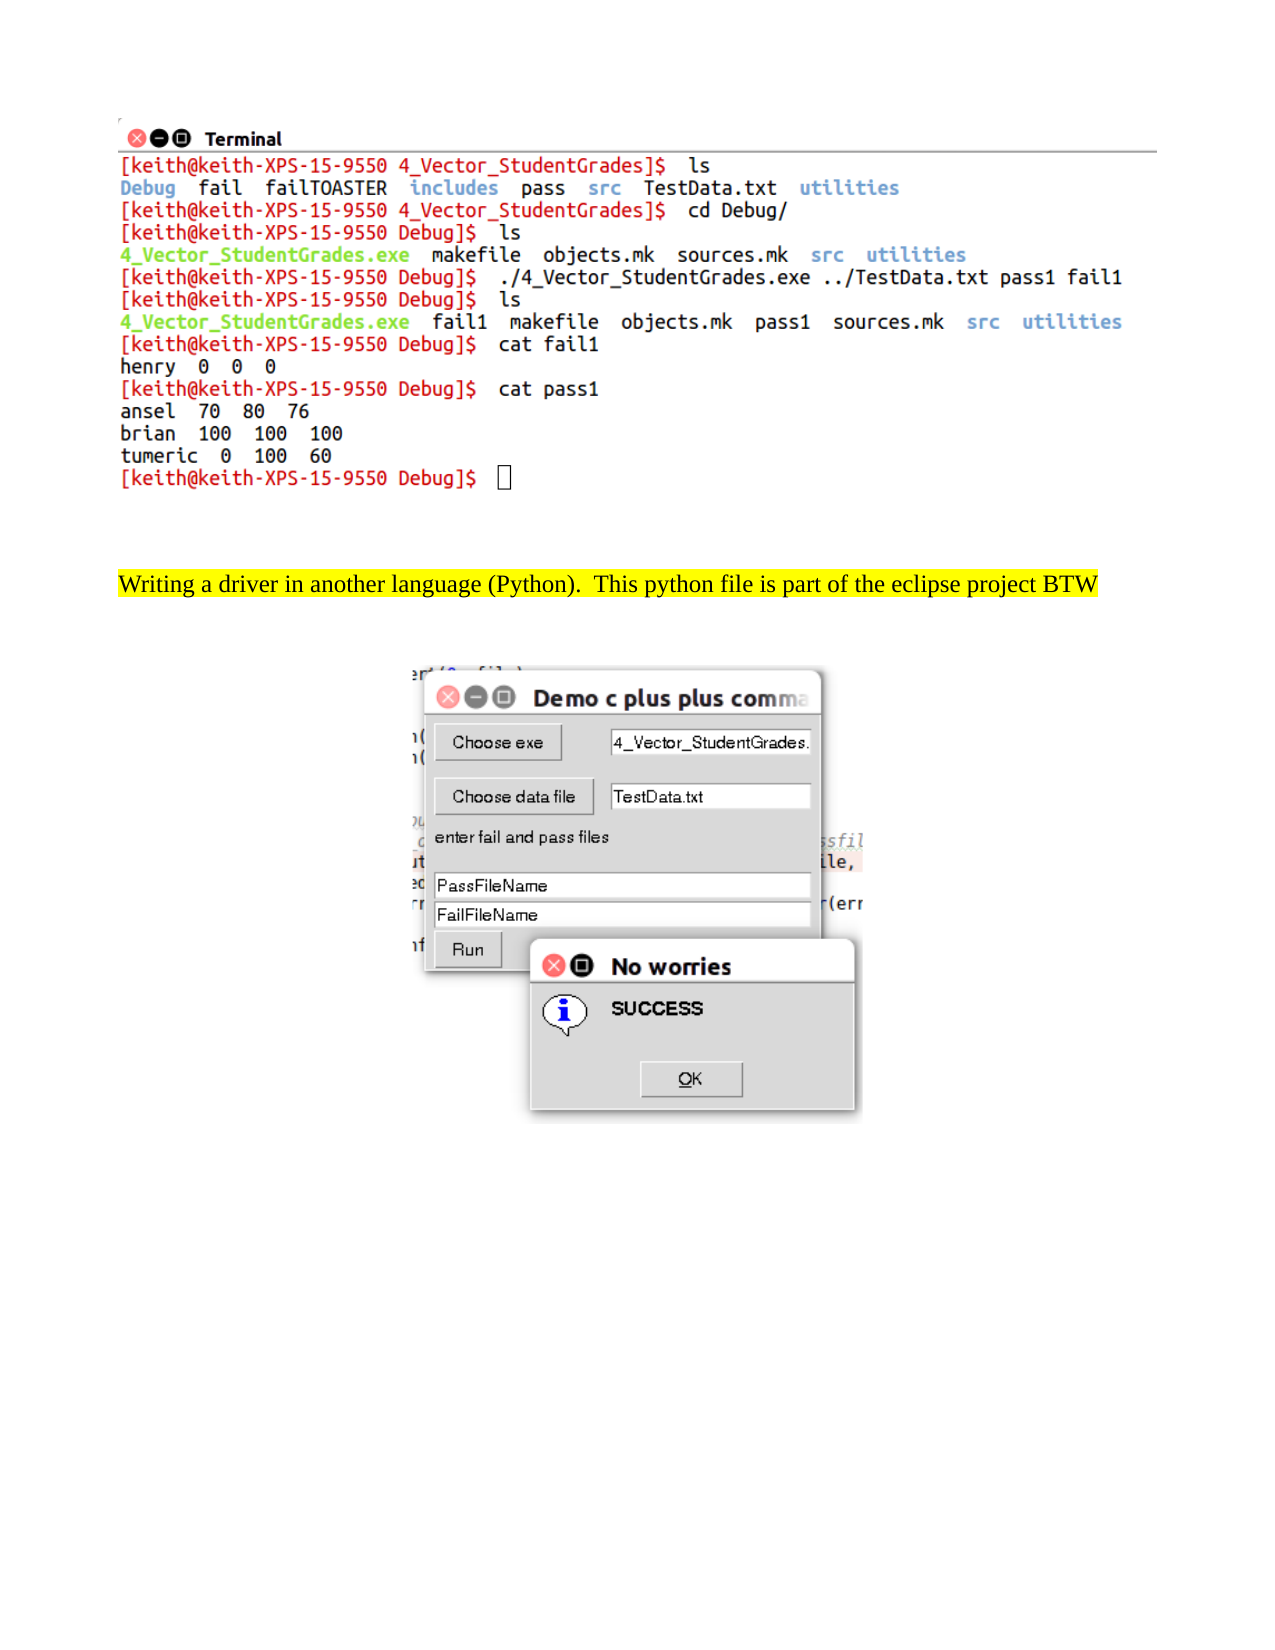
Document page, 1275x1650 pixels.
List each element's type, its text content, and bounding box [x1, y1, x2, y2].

text Writing a driver in another language (Python). This python file is part of the eclipse project BTW [118, 569, 1157, 597]
picture [412, 665, 863, 1124]
picture [118, 118, 1157, 512]
